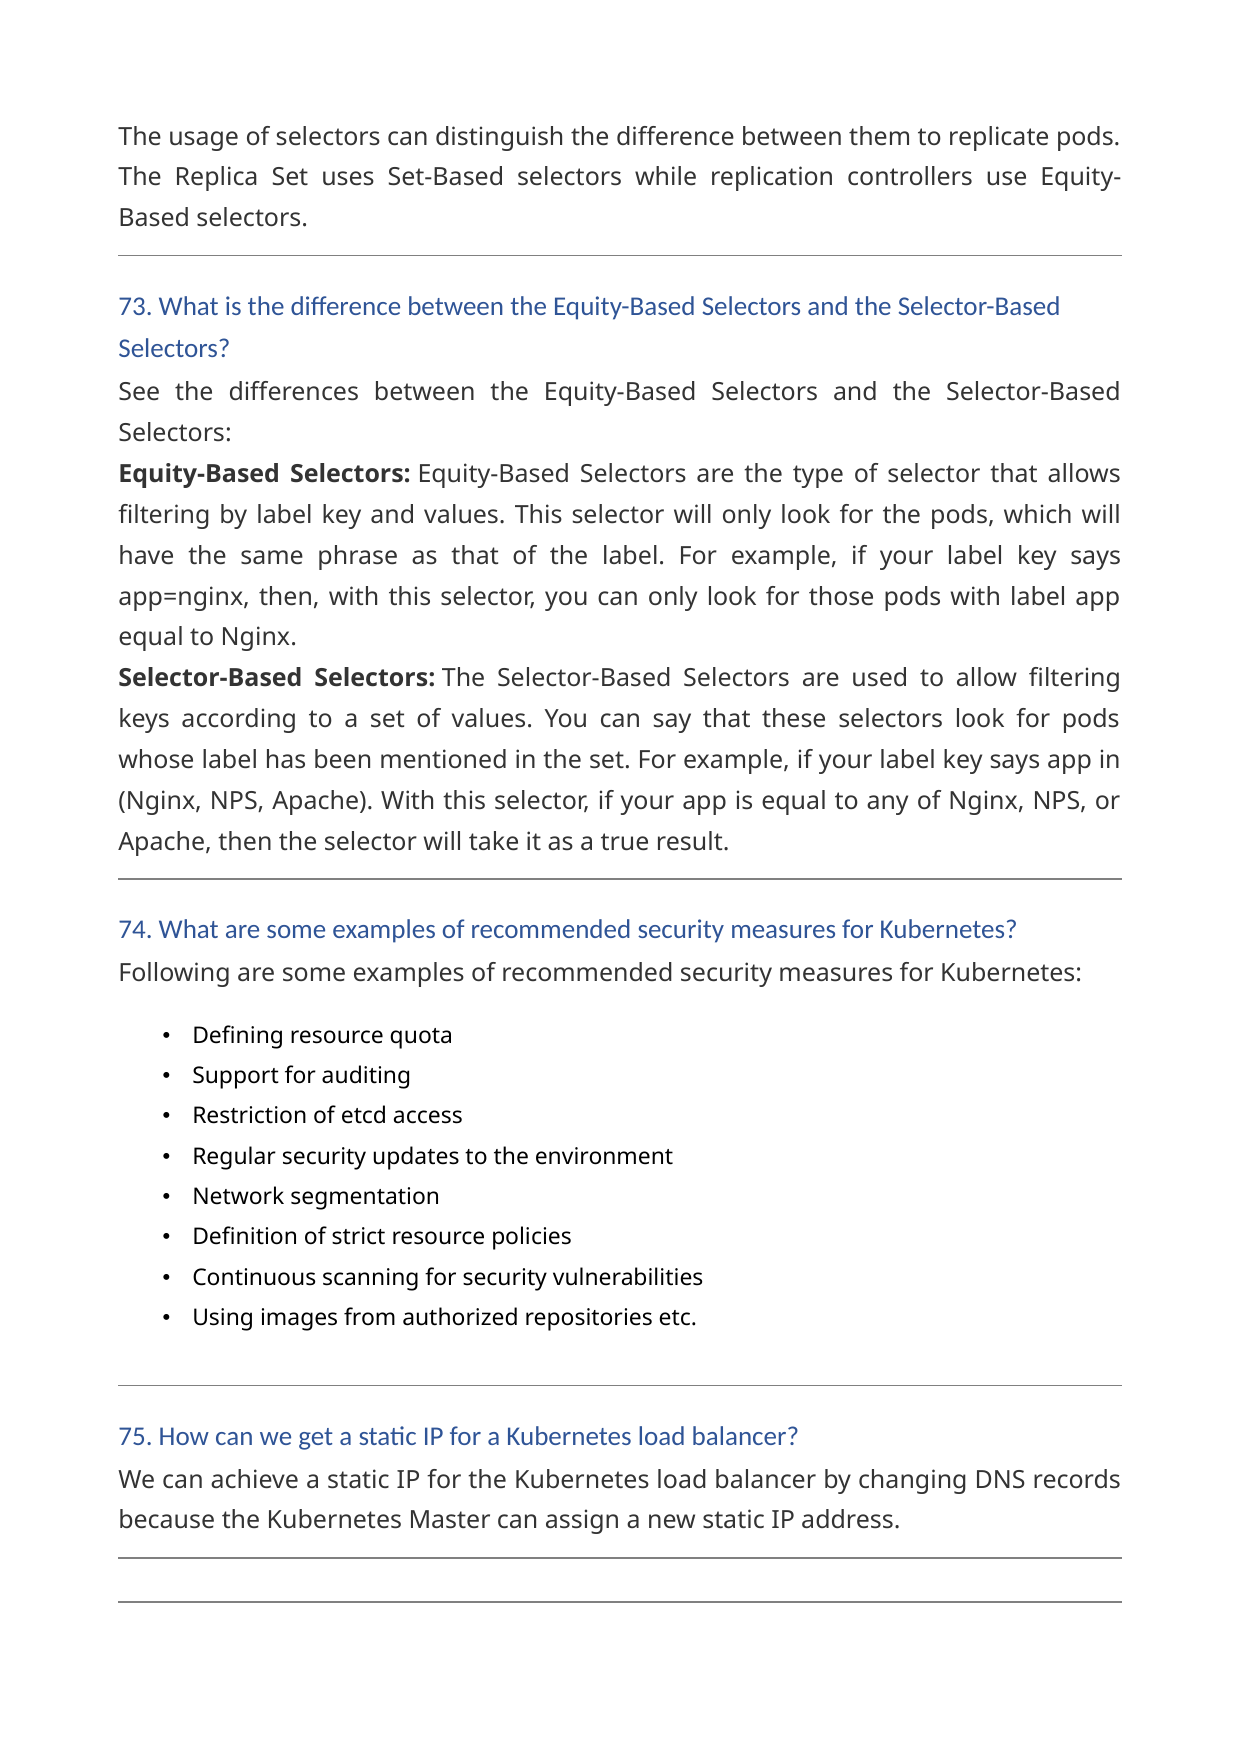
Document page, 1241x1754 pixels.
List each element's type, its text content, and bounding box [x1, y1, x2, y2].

text Selector-Based Selectors: The Selector-Based Selectors are used to allow filtering keys according to a set of values. You can say that these selectors look for pods whose label has been mentioned in the set. For example, if your label key says app in (Nginx, NPS, Apache). With this selector, if your app is equal to any of Nginx, NPS, or Apache, then the selector will take it as a true result. [118, 660, 1122, 857]
list Definition of strict resource policies [162, 1220, 1122, 1252]
subtitle 75. How can we get a static IP for a Kubernetes load balancer? [118, 1419, 1122, 1452]
text See the differences between the Equity-Based Selectors and the Selector-Based Selectors: [118, 374, 1122, 449]
list Restriction of etcd access [162, 1099, 1122, 1131]
text Following are some examples of recommended security measures for Kubernetes: [118, 955, 1122, 989]
list Using images from authorized repositories etc. [162, 1301, 1122, 1332]
list Network segmentation [162, 1180, 1122, 1211]
list Support for auditing [162, 1059, 1122, 1090]
list Continuous scanning for security vulnerabilities [162, 1261, 1122, 1292]
text We can achieve a static IP for the Kubernetes load balancer by changing DNS records because the Kubernetes Master can assign a new static IP address. [118, 1461, 1122, 1536]
list Regular security updates to the environment [162, 1140, 1122, 1171]
subtitle 73. What is the difference between the Equity-Based Selectors and the Selector-Based Selectors? [118, 289, 1122, 364]
subtitle 74. What are some examples of recommended security measures for Kubernetes? [118, 912, 1122, 946]
text The usage of selectors can distinguish the difference between them to replicate pods. The Replica Set uses Set-Based selectors while replication controllers use Equity-Based selectors. [118, 118, 1122, 234]
list Defining resource quota [162, 1019, 1122, 1050]
text Equity-Based Selectors: Equity-Based Selectors are the type of selector that allows filtering by label key and values. This selector will only look for the pods, which will have the same phrase as that of the label. For example, if your label key says app=nginx, then, with this selector, you can only look for those pods with label app equal to Nginx. [118, 456, 1122, 653]
